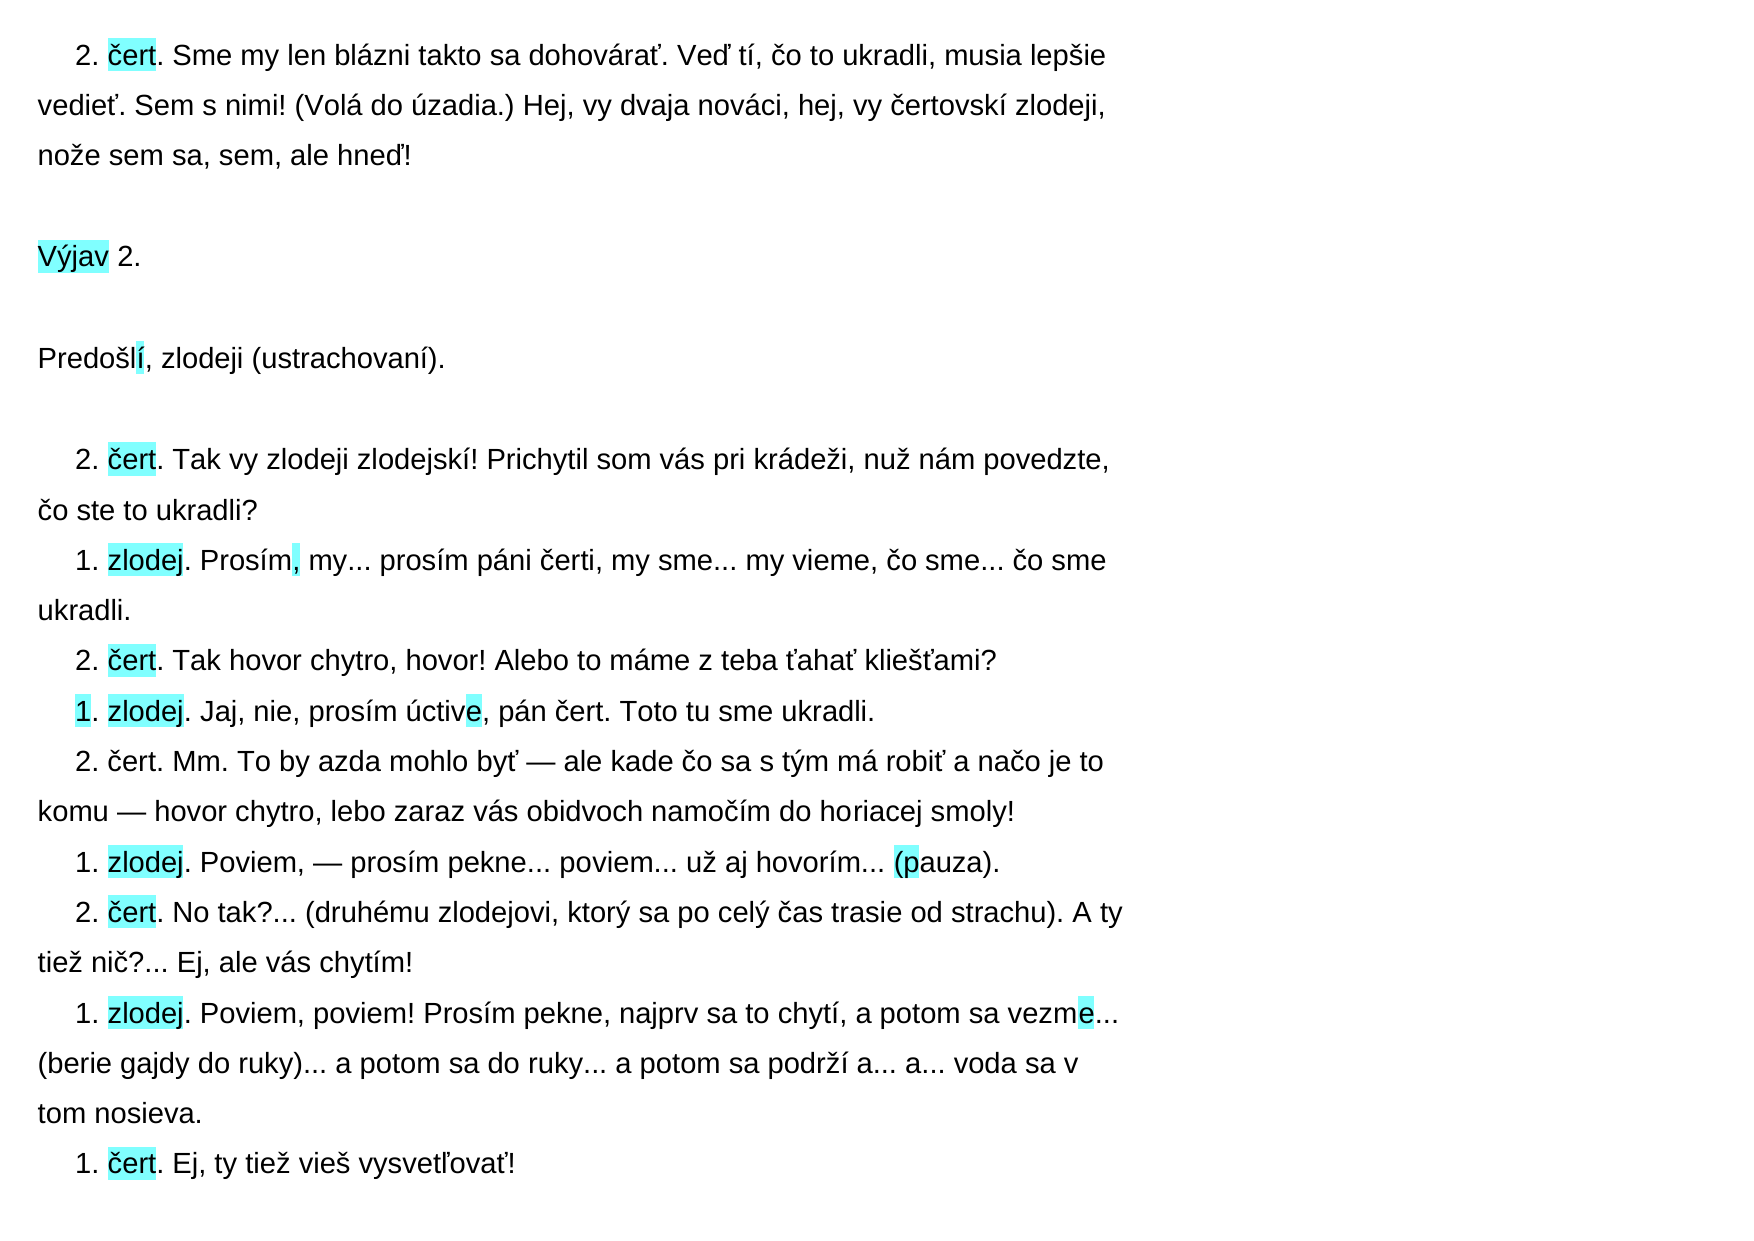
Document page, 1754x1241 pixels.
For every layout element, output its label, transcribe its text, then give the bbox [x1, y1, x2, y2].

text 2. čert. Tak hovor chytro, hovor! Alebo to máme z teba ťahať kliešťami? [37, 643, 1130, 677]
text 1. čert. Ej, ty tiež vieš vysvetľovať! [37, 1147, 1130, 1180]
text Predošlí, zlodeji (ustrachovaní). [37, 341, 1130, 374]
text 1. zlodej. Prosím, my... prosím páni čerti, my sme... my vieme, čo sme... čo sme ukradli. [37, 543, 1130, 627]
text 1. zlodej. Poviem, poviem! Prosím pekne, najprv sa to chytí, a potom sa vezme... (berie gajdy do ruky)... a potom sa do ruky... a potom sa podrží a... a... voda sa v tom nosieva. [37, 996, 1130, 1130]
text 2. čert. No tak?... (druhému zlodejovi, ktorý sa po celý čas trasie od strachu). A ty tiež nič?... Ej, ale vás chytím! [37, 895, 1130, 979]
text 2. čert. Mm. To by azda mohlo byť — ale kade čo sa s tým má robiť a načo je to komu — hovor chytro, lebo zaraz vás obidvoch namočím do ho­riacej smoly! [37, 744, 1130, 828]
text 2. čert. Tak vy zlodeji zlodejskí! Prichytil som vás pri krádeži, nuž nám povedzte, čo ste to ukradli? [37, 442, 1130, 526]
text 1. zlodej. Jaj, nie, prosím úctive, pán čert. Toto tu sme ukradli. [37, 694, 1130, 727]
text 2. čert. Sme my len blázni takto sa dohovárať. Veď tí, čo to ukradli, musia lepšie vedieť. Sem s nimi! (Volá do úzadia.) Hej, vy dvaja nováci, hej, vy čertovskí zlodeji, nože sem sa, sem, ale hneď! [37, 37, 1130, 172]
text 1. zlodej. Poviem, — prosím pekne... po­viem... už aj hovorím... (pauza). [37, 845, 1130, 878]
text Výjav 2. [37, 239, 1130, 273]
